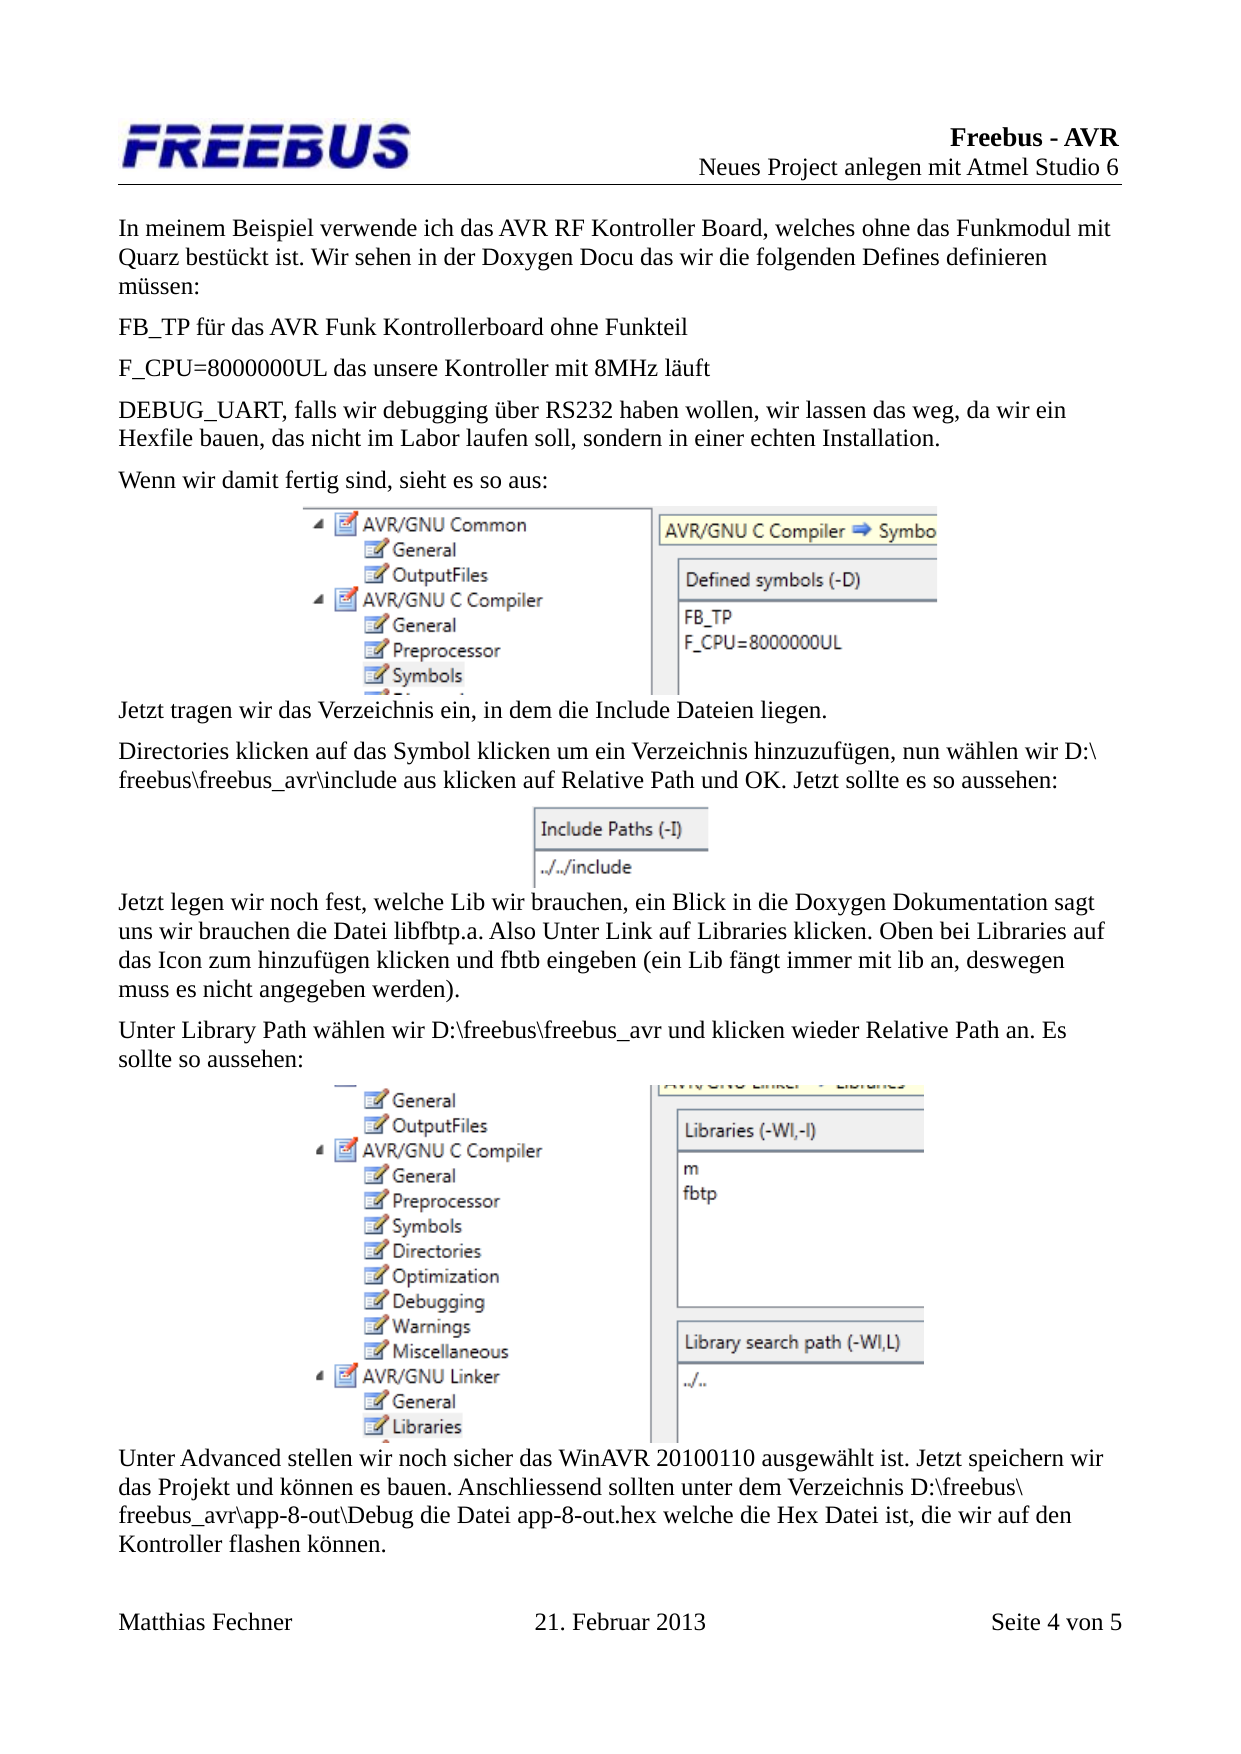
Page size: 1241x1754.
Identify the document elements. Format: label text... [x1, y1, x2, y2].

picture [118, 118, 411, 172]
text Wenn wir damit fertig sind, sieht es so aus: [118, 465, 1122, 493]
text Directories klicken auf das Symbol klicken um ein Verzeichnis hinzuzufügen, nun wählen wir D:\freebus\freebus_avr\include aus klicken auf Relative Path und OK. Jetzt sollte es so aussehen: [118, 736, 1122, 794]
text Unter Advanced stellen wir noch sicher das WinAVR 20100110 ausgewählt ist. Jetzt speichern wir das Projekt und können es bauen. Anschliessend sollten unter dem Verzeichnis D:\freebus\freebus_avr\app-8-out\Debug die Datei app-8-out.hex welche die Hex Datei ist, die wir auf den Kontroller flashen können. [118, 1085, 1122, 1558]
text Unter Library Path wählen wir D:\freebus\freebus_avr und klicken wieder Relative Path an. Es sollte so aussehen: [118, 1015, 1122, 1072]
picture [302, 506, 938, 695]
picture [316, 1085, 924, 1443]
picture [531, 806, 709, 888]
text F_CPU=8000000UL das unsere Kontroller mit 8MHz läuft [118, 353, 1122, 382]
text In meinem Beispiel verwende ich das AVR RF Kontroller Board, welches ohne das Funkmodul mit Quarz bestückt ist. Wir sehen in der Doxygen Docu das wir die folgenden Defines definieren müssen: [118, 213, 1122, 300]
text Jetzt tragen wir das Verzeichnis ein, in dem die Include Dateien liegen. [118, 506, 1122, 724]
text FB_TP für das AVR Funk Kontrollerboard ohne Funkteil [118, 312, 1122, 341]
text Jetzt legen wir noch fest, welche Lib wir brauchen, ein Blick in die Doxygen Dokumentation sagt uns wir brauchen die Datei libfbtp.a. Also Unter Link auf Libraries klicken. Oben bei Libraries auf das Icon zum hinzufügen klicken und fbtb eingeben (ein Lib fängt immer mit lib an, deswegen muss es nicht angegeben werden). [118, 806, 1122, 1002]
text DEBUG_UART, falls wir debugging über RS232 haben wollen, wir lassen das weg, da wir ein Hexfile bauen, das nicht im Labor laufen soll, sondern in einer echten Installation. [118, 395, 1122, 452]
